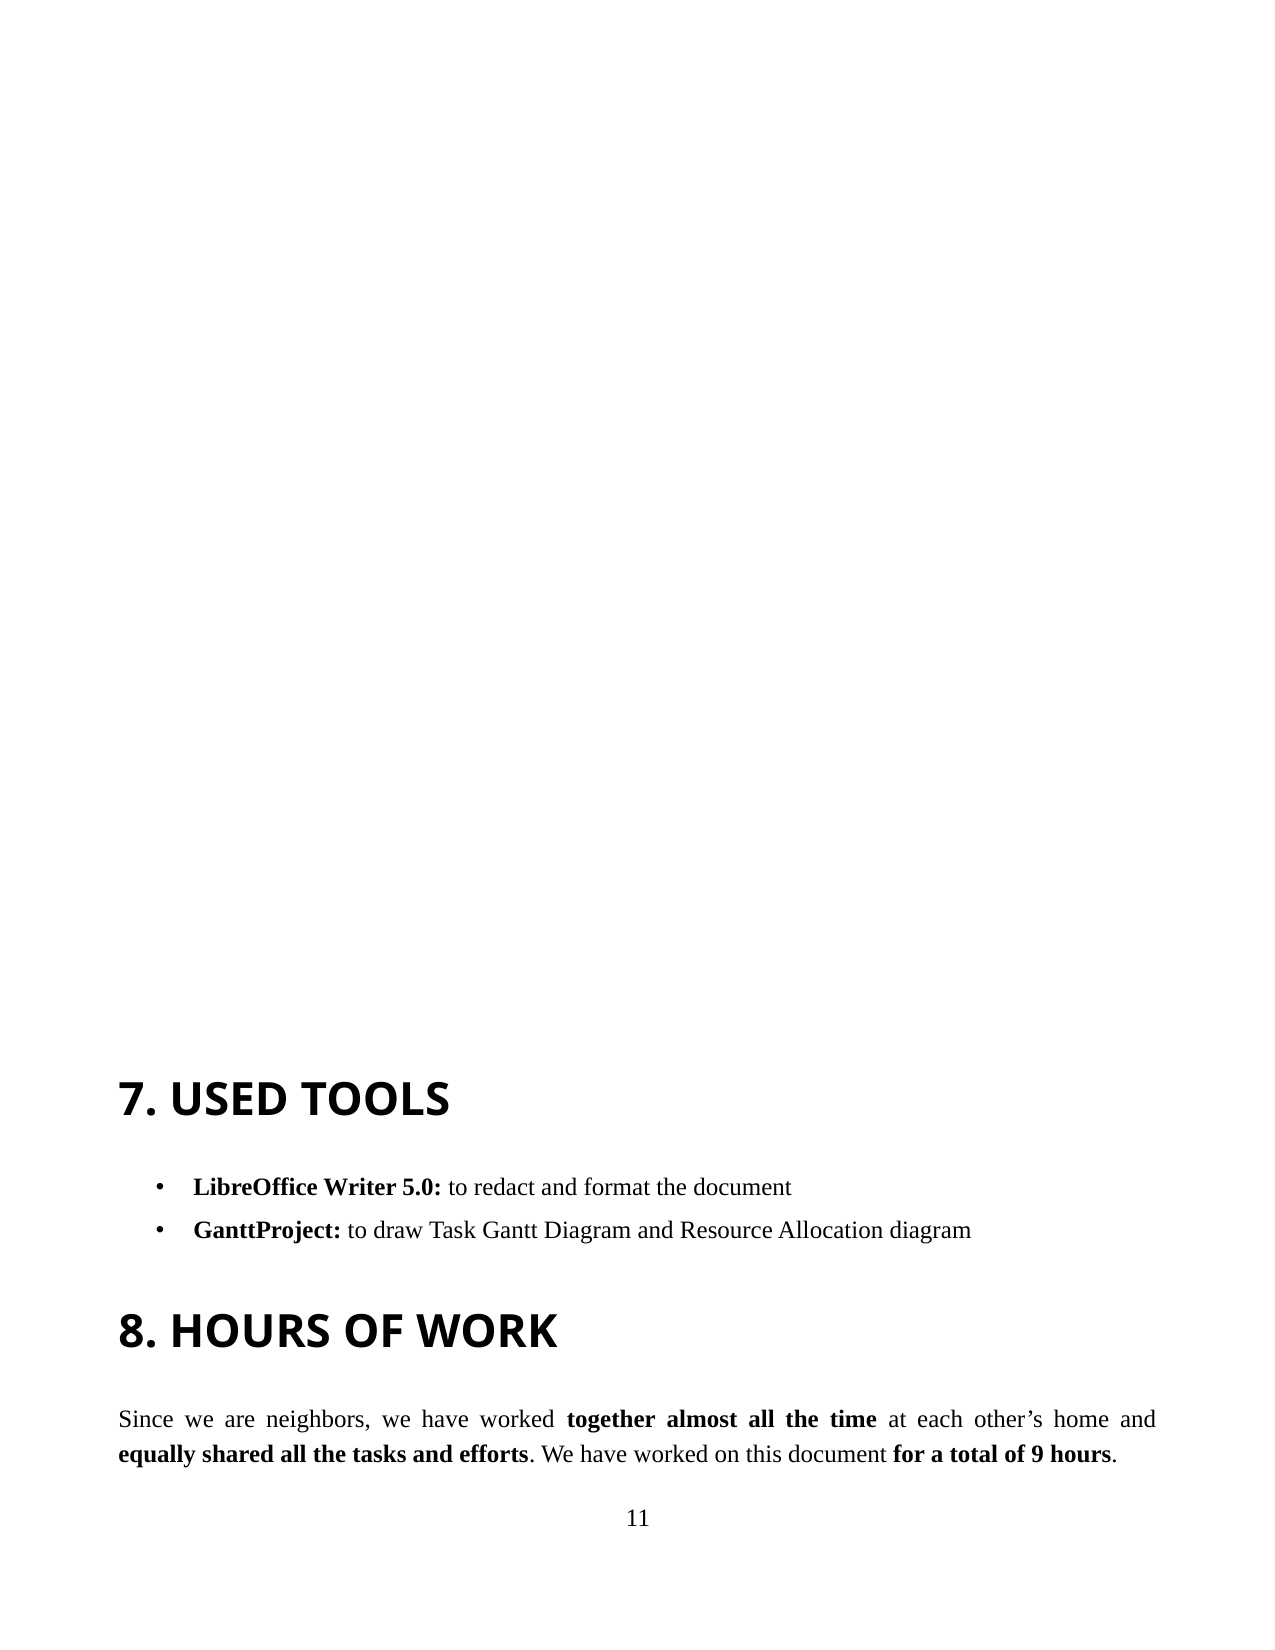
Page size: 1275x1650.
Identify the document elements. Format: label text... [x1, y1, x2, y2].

list LibreOffice Writer 5.0: to redact and format the document [156, 1172, 1157, 1201]
subtitle 7. USED TOOLS [118, 1066, 1157, 1129]
subtitle 8. HOURS OF WORK [118, 1298, 1157, 1361]
list GanttProject: to draw Task Gantt Diagram and Resource Allocation diagram [156, 1216, 1157, 1244]
text Since we are neighbors, we have worked together almost all the time at each other’s home and equally shared all the tasks and efforts. We have worked on this document for a total of 9 hours. [118, 1404, 1157, 1468]
